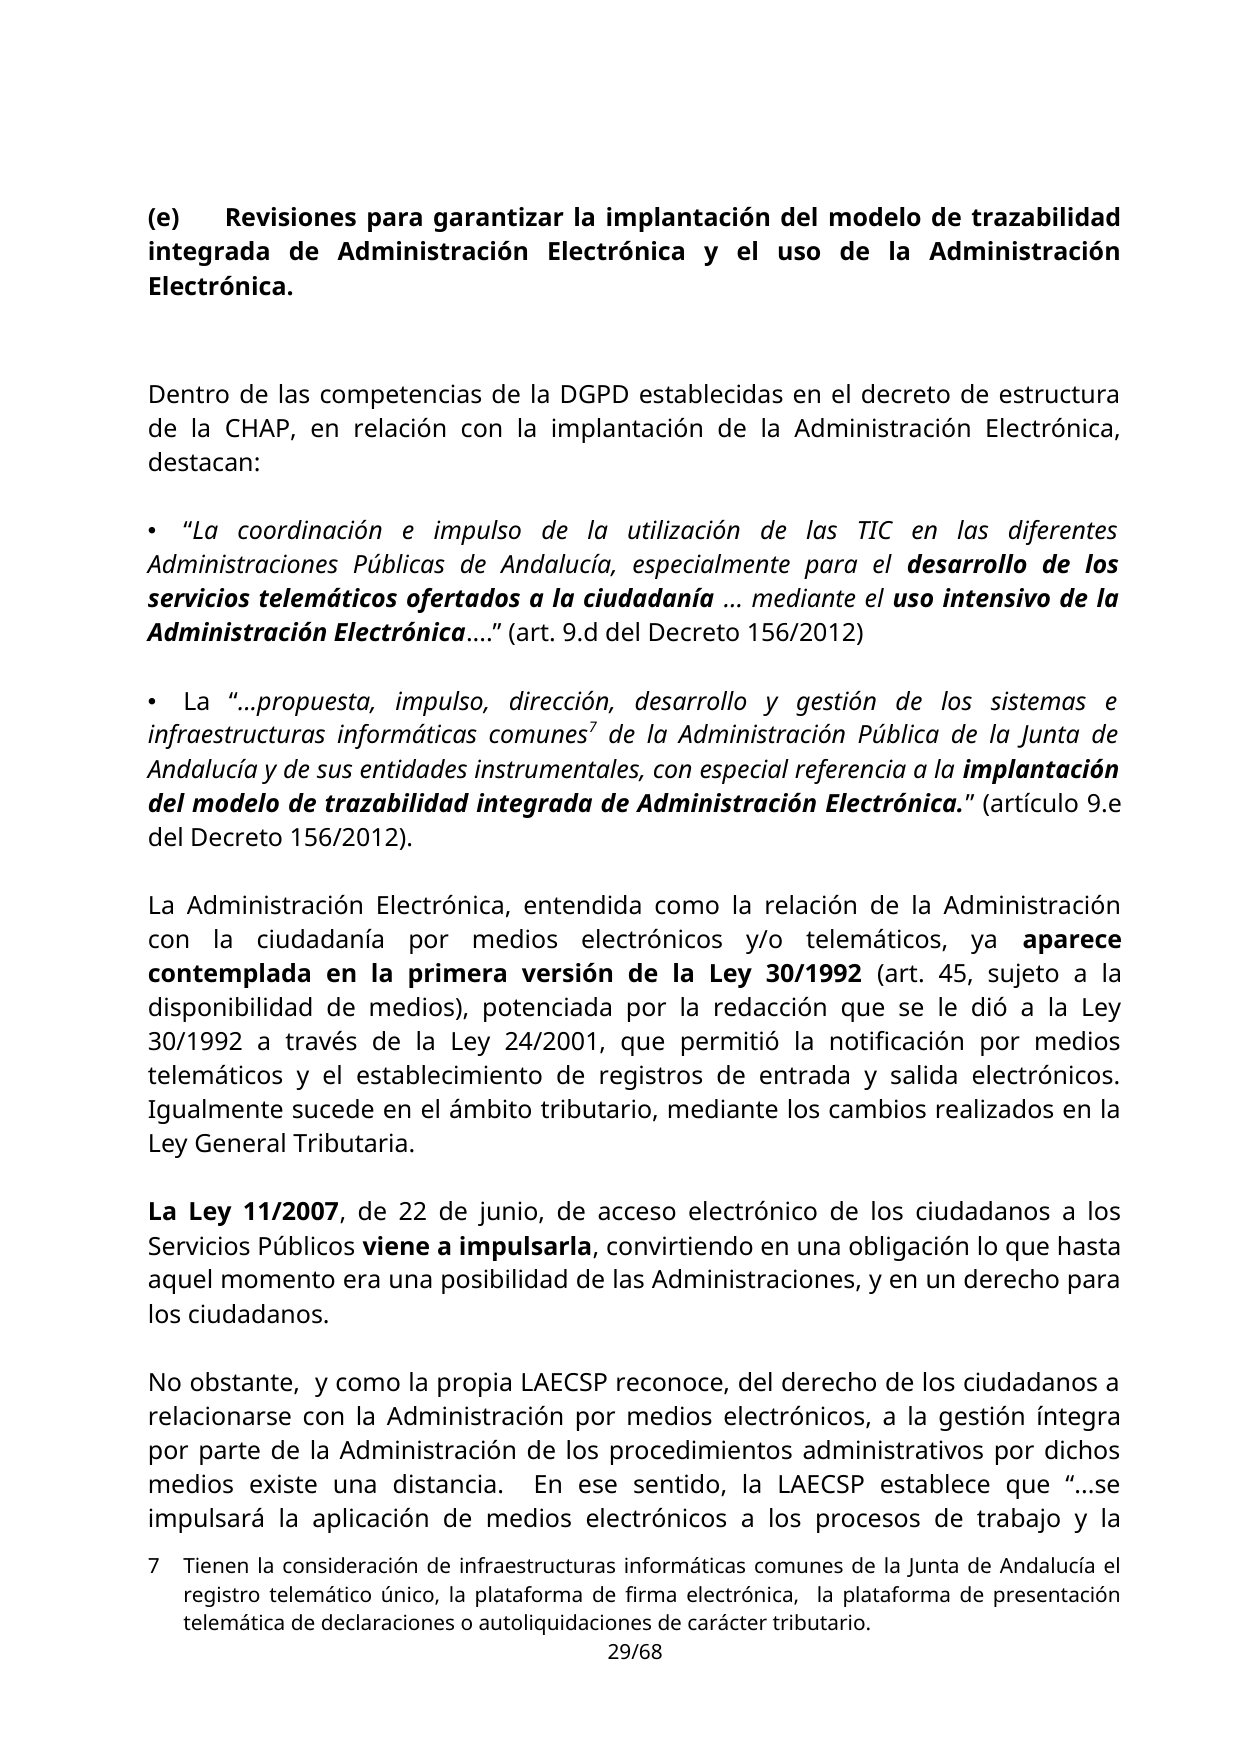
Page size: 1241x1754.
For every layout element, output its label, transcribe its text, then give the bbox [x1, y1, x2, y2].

list La “...propuesta, impulso, dirección, desarrollo y gestión de los sistemas e infraestructuras informáticas comunes de la Administración Pública de la Junta de Andalucía y de sus entidades instrumentales, con especial referencia a la implantación del modelo de trazabilidad integrada de Administración Electrónica.” (artículo 9.e del Decreto 156/2012). [148, 683, 1122, 853]
subtitle Revisiones para garantizar la implantación del modelo de trazabilidad integrada de Administración Electrónica y el uso de la Administración Electrónica. [148, 200, 1122, 302]
text La Administración Electrónica, entendida como la relación de la Administración con la ciudadanía por medios electrónicos y/o telemáticos, ya aparece contemplada en la primera versión de la Ley 30/1992 (art. 45, sujeto a la disponibilidad de medios), potenciada por la redacción que se le dió a la Ley 30/1992 a través de la Ley 24/2001, que permitió la notificación por medios telemáticos y el establecimiento de registros de entrada y salida electrónicos. Igualmente sucede en el ámbito tributario, mediante los cambios realizados en la Ley General Tributaria. [148, 887, 1122, 1160]
text La Ley 11/2007, de 22 de junio, de acceso electrónico de los ciudadanos a los Servicios Públicos viene a impulsarla, convirtiendo en una obligación lo que hasta aquel momento era una posibilidad de las Administraciones, y en un derecho para los ciudadanos. [148, 1194, 1122, 1330]
list Tienen la consideración de infraestructuras informáticas comunes de la Junta de Andalucía el registro telemático único, la plataforma de firma electrónica, la plataforma de presentación telemática de declaraciones o autoliquidaciones de carácter tributario. [148, 1552, 1122, 1637]
list Dentro de las competencias de la DGPD establecidas en el decreto de estructura de la CHAP, en relación con la implantación de la Administración Electrónica, destacan: [148, 377, 1122, 479]
list “La coordinación e impulso de la utilización de las TIC en las diferentes Administraciones Públicas de Andalucía, especialmente para el desarrollo de los servicios telemáticos ofertados a la ciudadanía ... mediante el uso intensivo de la Administración Electrónica....” (art. 9.d del Decreto 156/2012) [148, 513, 1122, 649]
text No obstante, y como la propia LAECSP reconoce, del derecho de los ciudadanos a relacionarse con la Administración por medios electrónicos, a la gestión íntegra por parte de la Administración de los procedimientos administrativos por dichos medios existe una distancia. En ese sentido, la LAECSP establece que “...se impulsará la aplicación de medios electrónicos a los procesos de trabajo y la [148, 1364, 1122, 1535]
